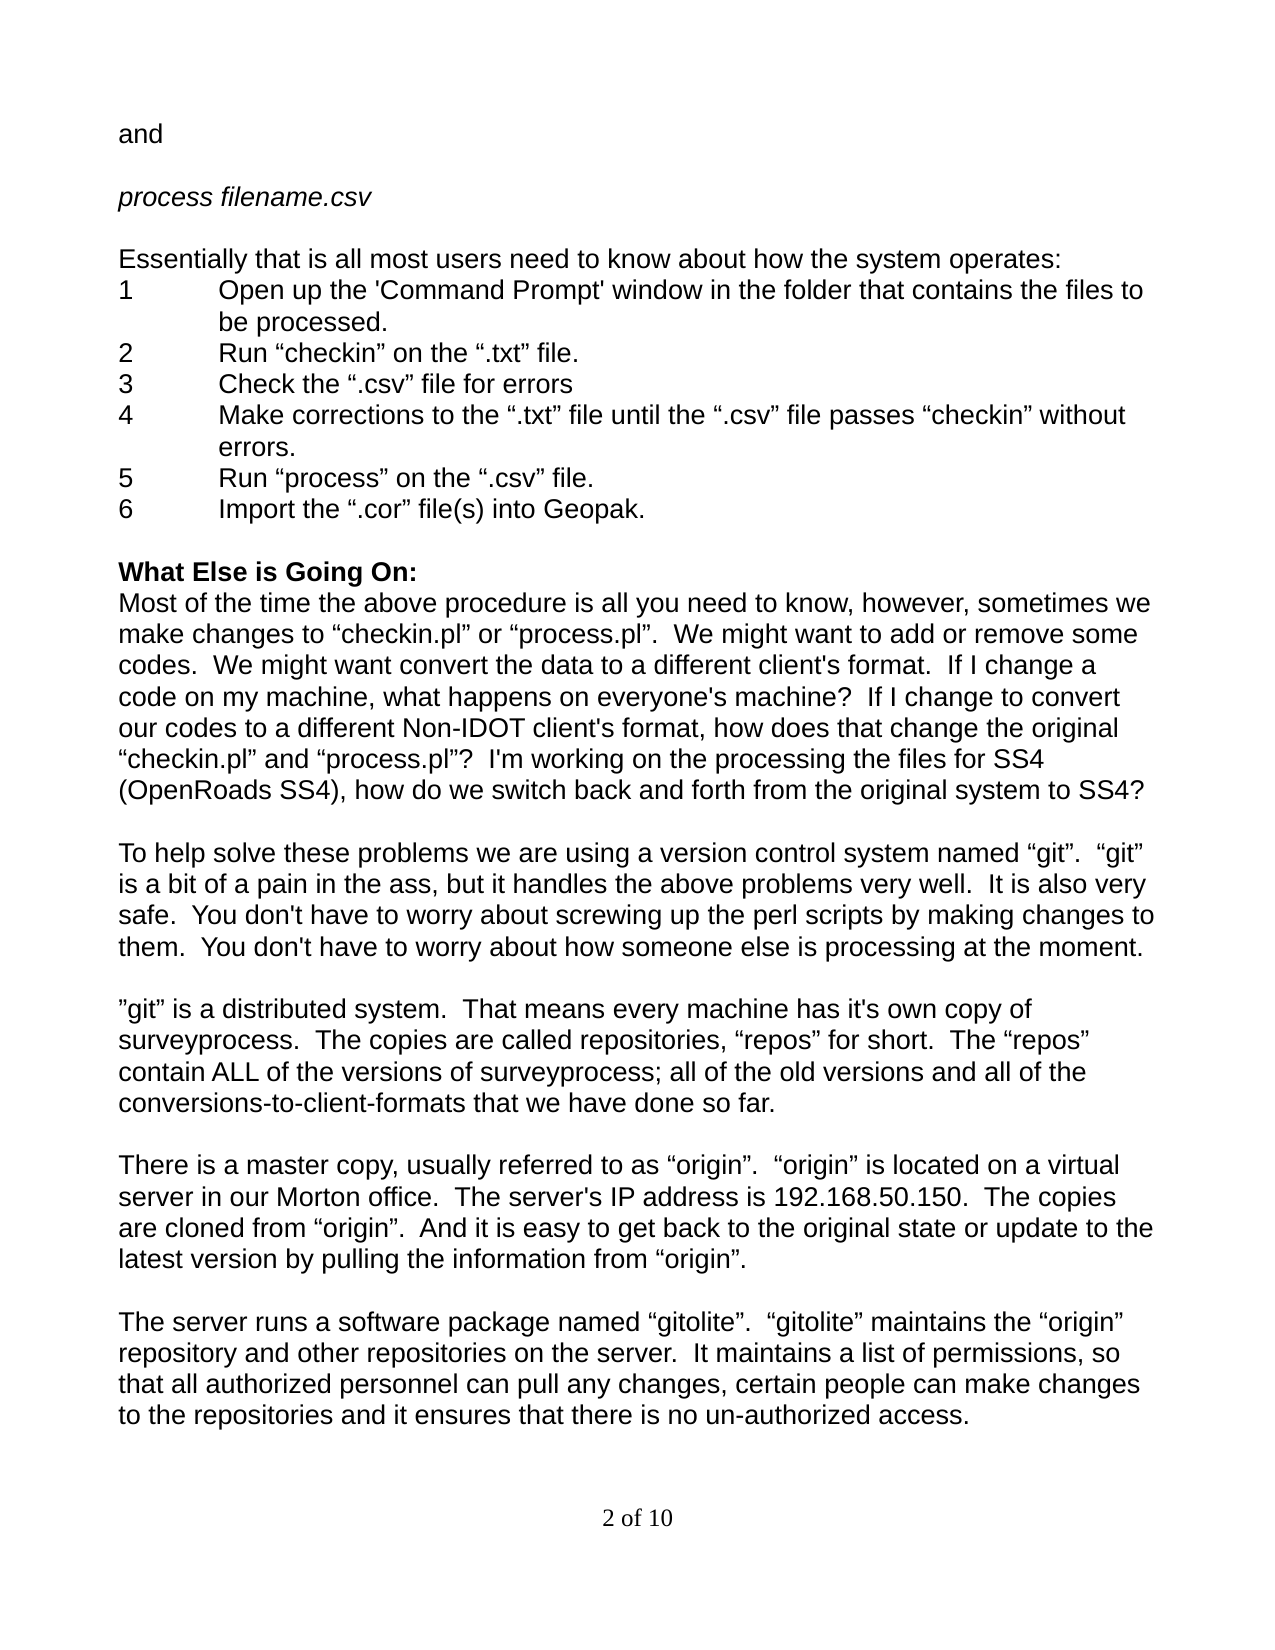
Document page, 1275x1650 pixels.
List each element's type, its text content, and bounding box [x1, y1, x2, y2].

text There is a master copy, usually referred to as “origin”. “origin” is located on a virtual server in our Morton office. The server's IP address is 192.168.50.150. The copies are cloned from “origin”. And it is easy to get back to the original state or update to the latest version by pulling the information from “origin”. [118, 1149, 1157, 1274]
text 1 Open up the 'Command Prompt' window in the folder that contains the files to be processed. [118, 274, 1157, 337]
text What Else is Going On: [118, 556, 1157, 587]
text Essentially that is all most users need to know about how the system operates: [118, 243, 1157, 274]
text ”git” is a distributed system. That means every machine has it's own copy of surveyprocess. The copies are called repositories, “repos” for short. The “repos” contain ALL of the versions of surveyprocess; all of the old versions and all of the conversions-to-client-formats that we have done so far. [118, 993, 1157, 1118]
text 2 Run “checkin” on the “.txt” file. [118, 337, 1157, 368]
text The server runs a software package named “gitolite”. “gitolite” maintains the “origin” repository and other repositories on the server. It maintains a list of permissions, so that all authorized personnel can pull any changes, certain people can make changes to the repositories and it ensures that there is no un-authorized access. [118, 1306, 1157, 1431]
text To help solve these problems we are using a version control system named “git”. “git” is a bit of a pain in the ass, but it handles the above problems very well. It is also very safe. You don't have to worry about screwing up the perl scripts by making changes to them. You don't have to worry about how someone else is processing at the moment. [118, 837, 1157, 962]
text 4 Make corrections to the “.txt” file until the “.csv” file passes “checkin” without errors. [118, 399, 1157, 462]
text Most of the time the above procedure is all you need to know, however, sometimes we make changes to “checkin.pl” or “process.pl”. We might want to add or remove some codes. We might want convert the data to a different client's format. If I change a code on my machine, what happens on everyone's machine? If I change to convert our codes to a different Non-IDOT client's format, how does that change the original “checkin.pl” and “process.pl”? I'm working on the processing the files for SS4 (OpenRoads SS4), how do we switch back and forth from the original system to SS4? [118, 587, 1157, 806]
text process filename.csv [118, 181, 1157, 212]
text 5 Run “process” on the “.csv” file. [118, 462, 1157, 493]
text 3 Check the “.csv” file for errors [118, 368, 1157, 399]
text 6 Import the “.cor” file(s) into Geopak. [118, 493, 1157, 524]
text and [118, 118, 1157, 149]
